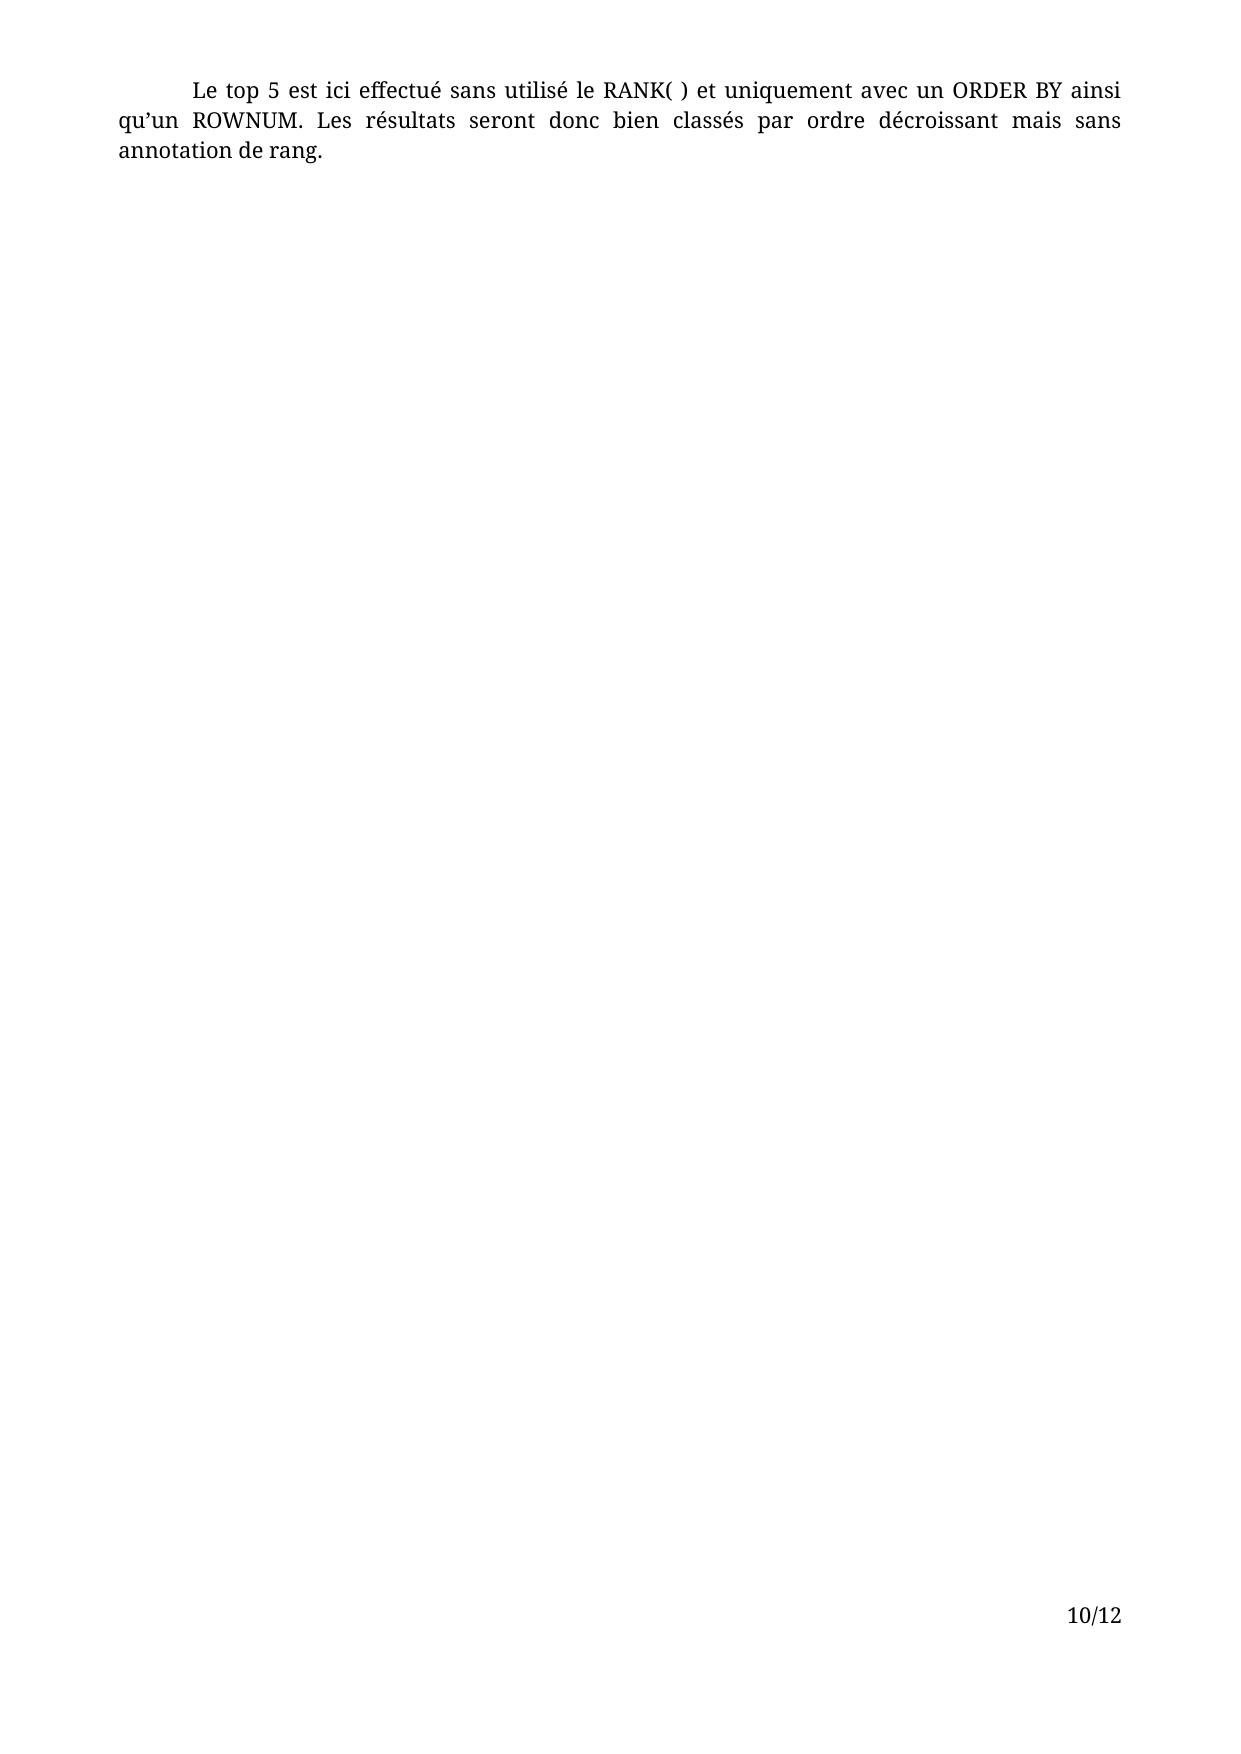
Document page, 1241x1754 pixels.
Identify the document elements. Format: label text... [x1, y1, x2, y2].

text Le top 5 est ici effectué sans utilisé le RANK( ) et uniquement avec un ORDER BY ainsi qu’un ROWNUM. Les résultats seront donc bien classés par ordre décroissant mais sans annotation de rang. [118, 75, 1122, 164]
